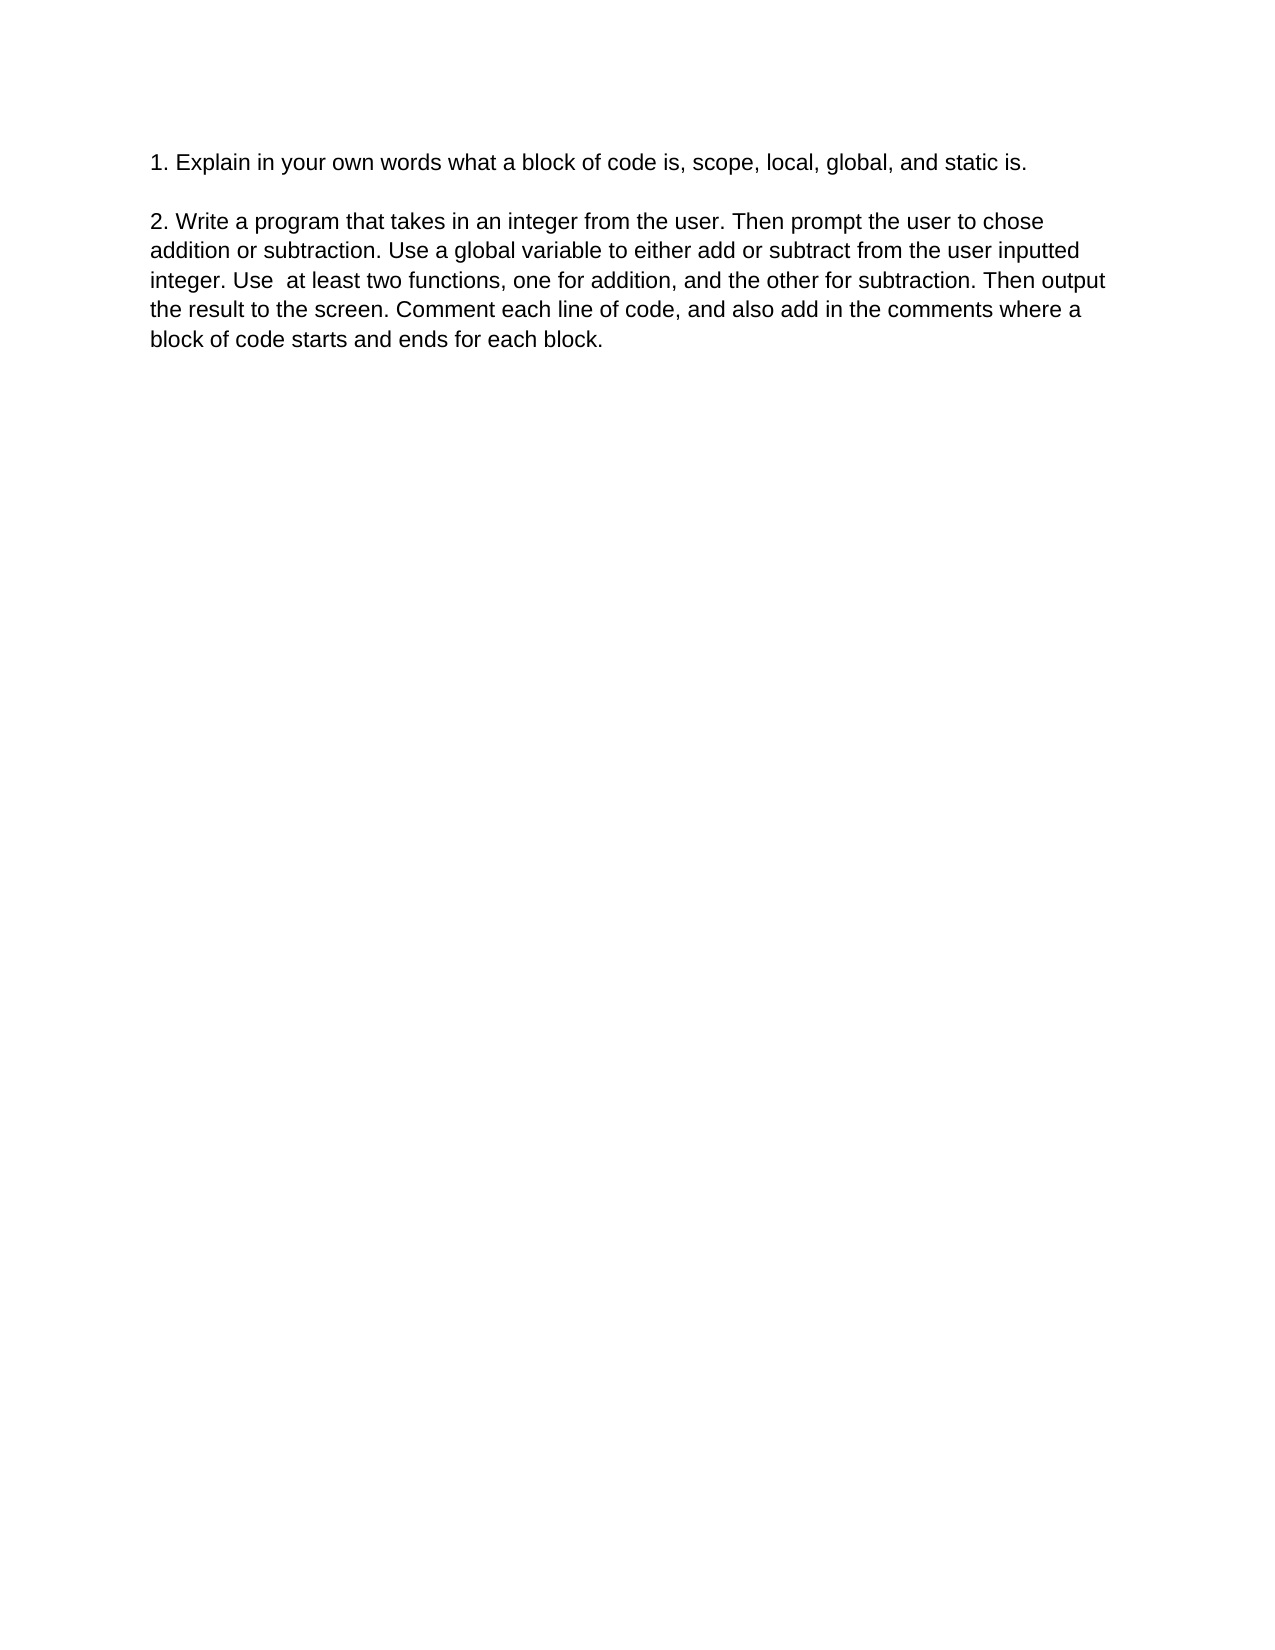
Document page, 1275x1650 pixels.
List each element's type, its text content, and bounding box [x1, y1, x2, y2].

text 1. Explain in your own words what a block of code is, scope, local, global, and static is. [150, 150, 1125, 176]
text 2. Write a program that takes in an integer from the user. Then prompt the user to chose addition or subtraction. Use a global variable to either add or subtract from the user inputted integer. Use at least two functions, one for addition, and the other for subtraction. Then output the result to the screen. Comment each line of code, and also add in the comments where a block of code starts and ends for each block. [150, 209, 1125, 352]
